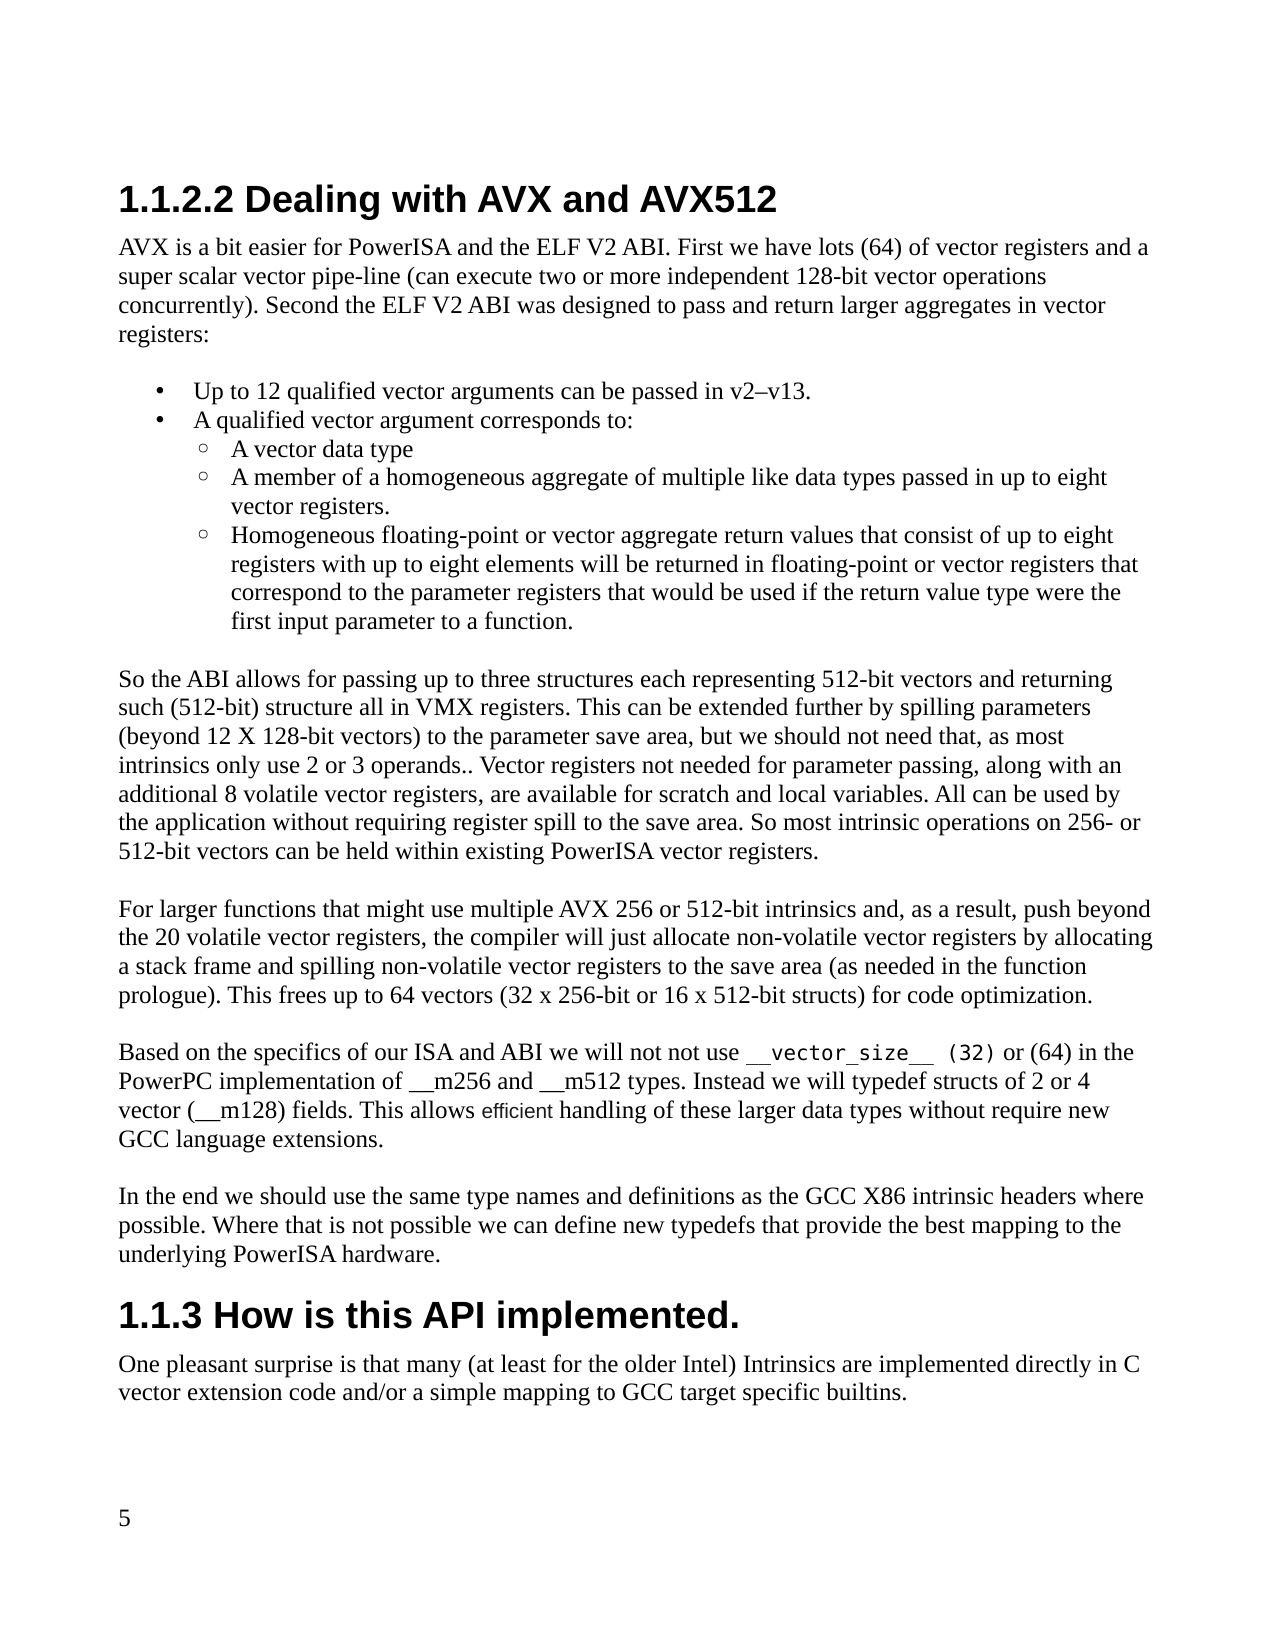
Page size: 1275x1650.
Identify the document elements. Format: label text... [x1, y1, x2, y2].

list Up to 12 qualified vector arguments can be passed in v2–v13. [156, 376, 1157, 405]
text For larger functions that might use multiple AVX 256 or 512-bit intrinsics and, as a result, push beyond the 20 volatile vector registers, the compiler will just allocate non-volatile vector registers by allocating a stack frame and spilling non-volatile vector registers to the save area (as needed in the function prologue). This frees up to 64 vectors (32 x 256-bit or 16 x 512-bit structs) for code optimization. [118, 894, 1157, 1009]
list A member of a homogeneous aggregate of multiple like data types passed in up to eight vector registers. [193, 462, 1157, 520]
list A vector data type [193, 434, 1157, 462]
text AVX is a bit easier for PowerISA and the ELF V2 ABI. First we have lots (64) of vector registers and a super scalar vector pipe-line (can execute two or more independent 128-bit vector operations concurrently). Second the ELF V2 ABI was designed to pass and return larger aggregates in vector registers: [118, 232, 1157, 347]
list A qualified vector argument corresponds to: [156, 405, 1157, 434]
list Homogeneous floating-point or vector aggregate return values that consist of up to eight registers with up to eight elements will be returned in floating-point or vector registers that correspond to the parameter registers that would be used if the return value type were the first input parameter to a function. [193, 520, 1157, 664]
text So the ABI allows for passing up to three structures each representing 512-bit vectors and returning such (512-bit) structure all in VMX registers. This can be extended further by spilling parameters (beyond 12 X 128-bit vectors) to the parameter save area, but we should not need that, as most intrinsics only use 2 or 3 operands.. Vector registers not needed for parameter passing, along with an additional 8 volatile vector registers, are available for scratch and local variables. All can be used by the application without requiring register spill to the save area. So most intrinsic operations on 256- or 512-bit vectors can be held within existing PowerISA vector registers. [118, 664, 1157, 865]
text One pleasant surprise is that many (at least for the older Intel) Intrinsics are implemented directly in C vector extension code and/or a simple mapping to GCC target specific builtins. [118, 1349, 1157, 1406]
subtitle 1.1.3 How is this API implemented. [118, 1292, 1157, 1336]
text Based on the specifics of our ISA and ABI we will not not use __vector_size__ (32) or (64) in the PowerPC implementation of __m256 and __m512 types. Instead we will typedef structs of 2 or 4 vector (__m128) fields. This allows efficient handling of these larger data types without require new GCC language extensions. [118, 1037, 1157, 1152]
subtitle 1.1.2.2 Dealing with AVX and AVX512 [118, 176, 1157, 220]
text In the end we should use the same type names and definitions as the GCC X86 intrinsic headers where possible. Where that is not possible we can define new typedefs that provide the best mapping to the underlying PowerISA hardware. [118, 1181, 1157, 1267]
